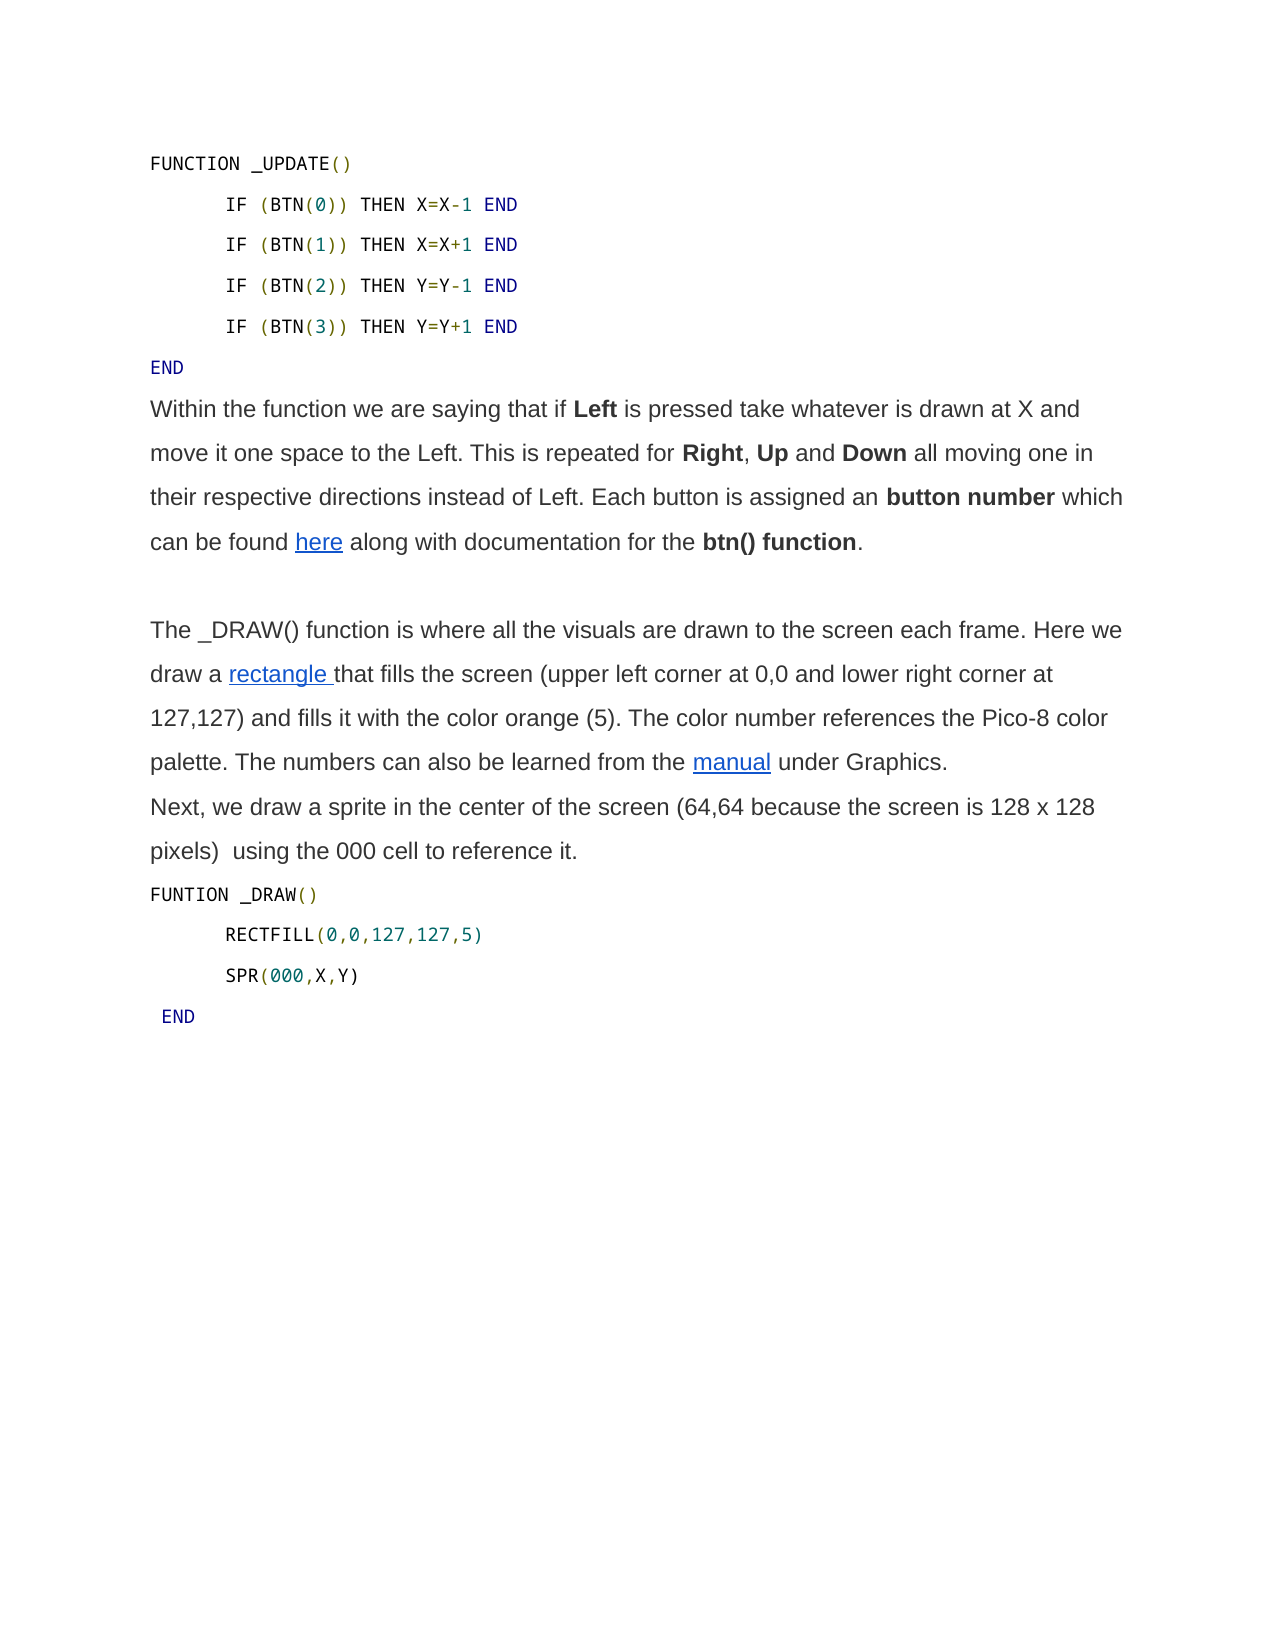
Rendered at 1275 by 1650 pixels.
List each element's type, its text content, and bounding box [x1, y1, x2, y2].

text RECTFILL(0,0,127,127,5) [150, 922, 1125, 947]
text END [150, 1003, 1125, 1029]
text SPR(000,X,Y) [150, 962, 1125, 988]
text FUNTION _DRAW() [150, 881, 1125, 906]
text IF (BTN(1)) THEN X=X+1 END [150, 232, 1125, 257]
text IF (BTN(3)) THEN Y=Y+1 END [150, 313, 1125, 339]
text FUNCTION _UPDATE() [150, 150, 1125, 176]
text IF (BTN(0)) THEN X=X-1 END [150, 191, 1125, 216]
text The _DRAW() function is where all the visuals are drawn to the screen each frame. Here we draw a rectangle that fills the screen (upper left corner at 0,0 and lower right corner at 127,127) and fills it with the color orange (5). The color number references the Pico-8 color palette. The numbers can also be learned from the manual under Graphics. [150, 616, 1125, 776]
text Within the function we are saying that if Left is pressed take whatever is drawn at X and move it one space to the Left. This is repeated for Right, Up and Down all moving one in their respective directions instead of Left. Each button is assigned an button number which can be found here along with documentation for the btn() function. [150, 395, 1125, 555]
text IF (BTN(2)) THEN Y=Y-1 END [150, 272, 1125, 298]
text Next, we draw a sprite in the center of the screen (64,64 because the screen is 128 x 128 pixels) using the 000 cell to reference it. [150, 792, 1125, 864]
text END [150, 354, 1125, 380]
